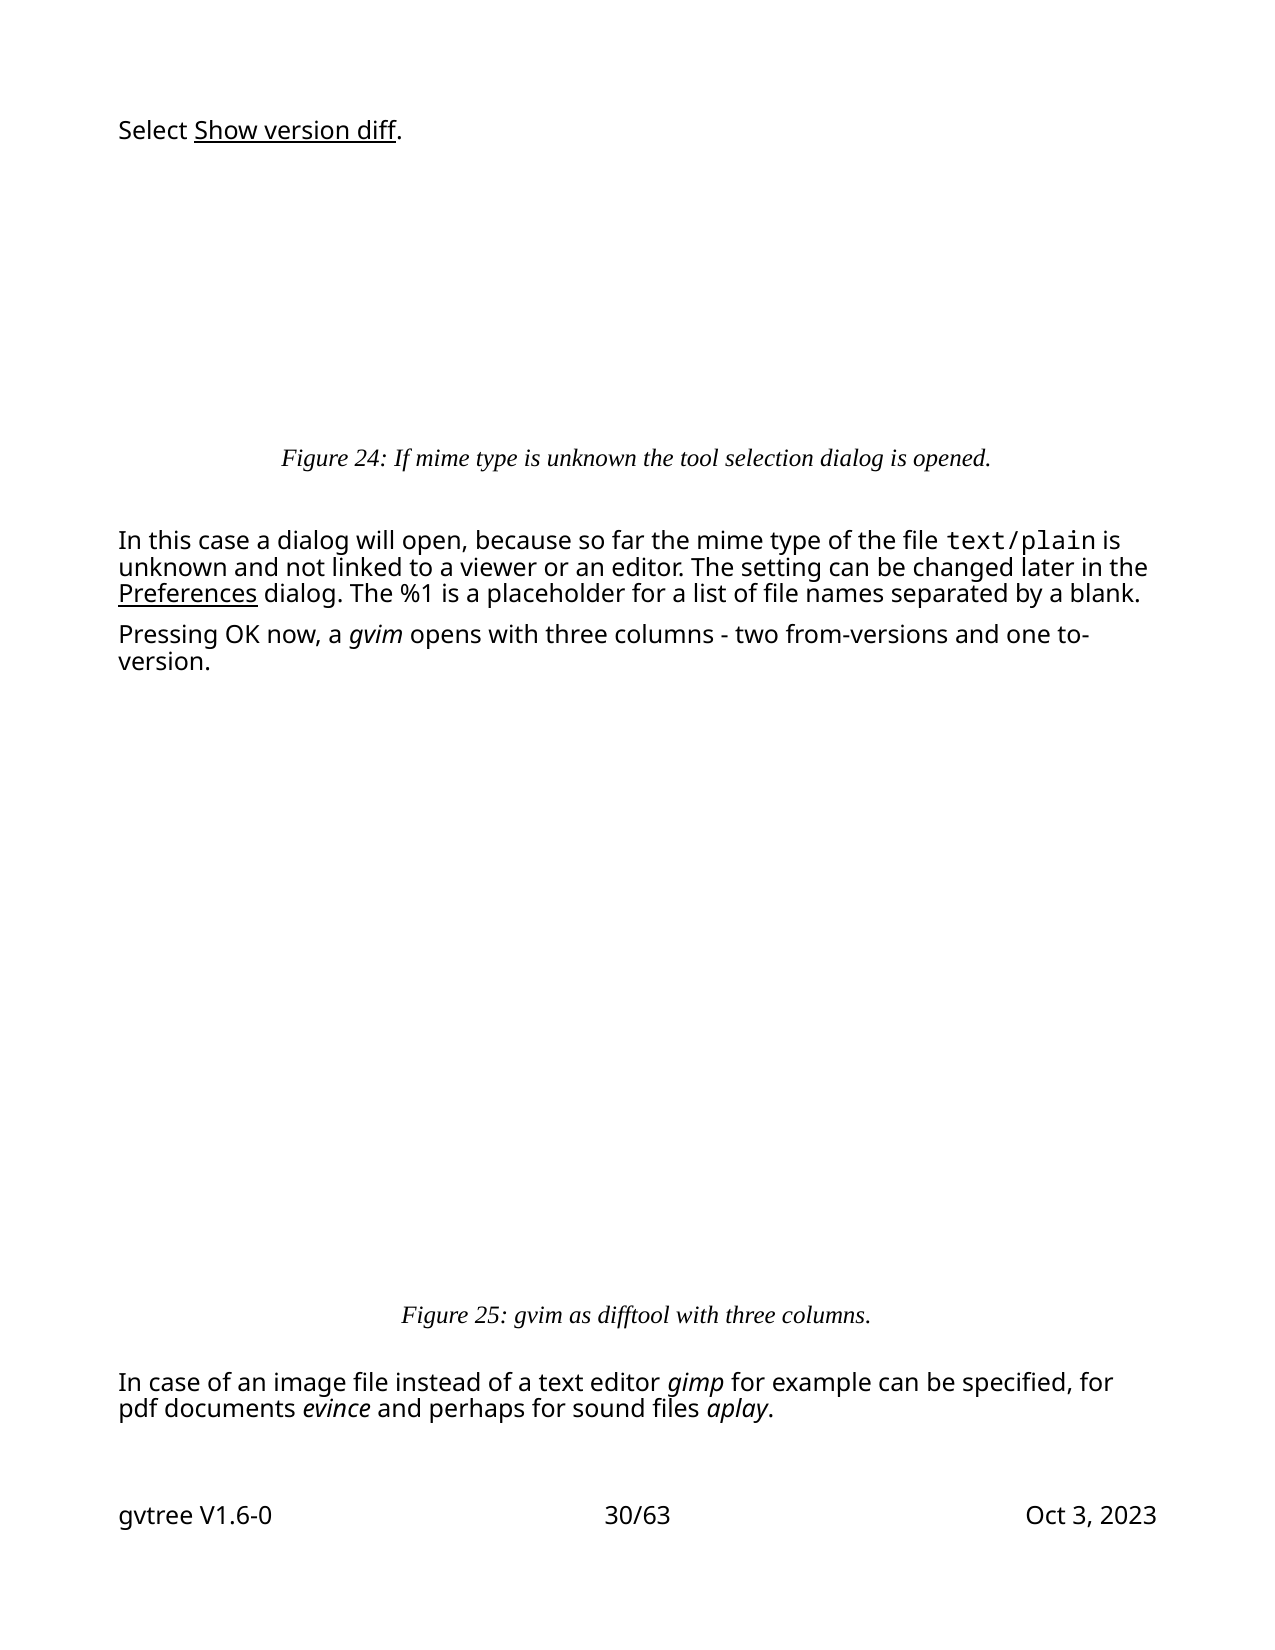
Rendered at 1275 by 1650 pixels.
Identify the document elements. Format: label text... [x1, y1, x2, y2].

text Figure 25: gvim as difftool with three columns. [118, 702, 1157, 1329]
text In this case a dialog will open, because so far the mime type of the file text/plain is unknown and not linked to a viewer or an editor. The setting can be changed later in the Preferences dialog. The %1 is a placeholder for a list of file names separated by a blank. [118, 528, 1157, 608]
text Pressing OK now, a gvim opens with three columns - two from-versions and one to-version. [118, 622, 1157, 675]
text Figure 24: If mime type is unknown the tool selection dialog is opened. [270, 172, 1005, 472]
text In case of an image file instead of a text editor gimp for example can be specified, for pdf documents evince and perhaps for sound files aplay. [118, 1370, 1157, 1423]
text Select Show version diff. [118, 118, 1157, 144]
